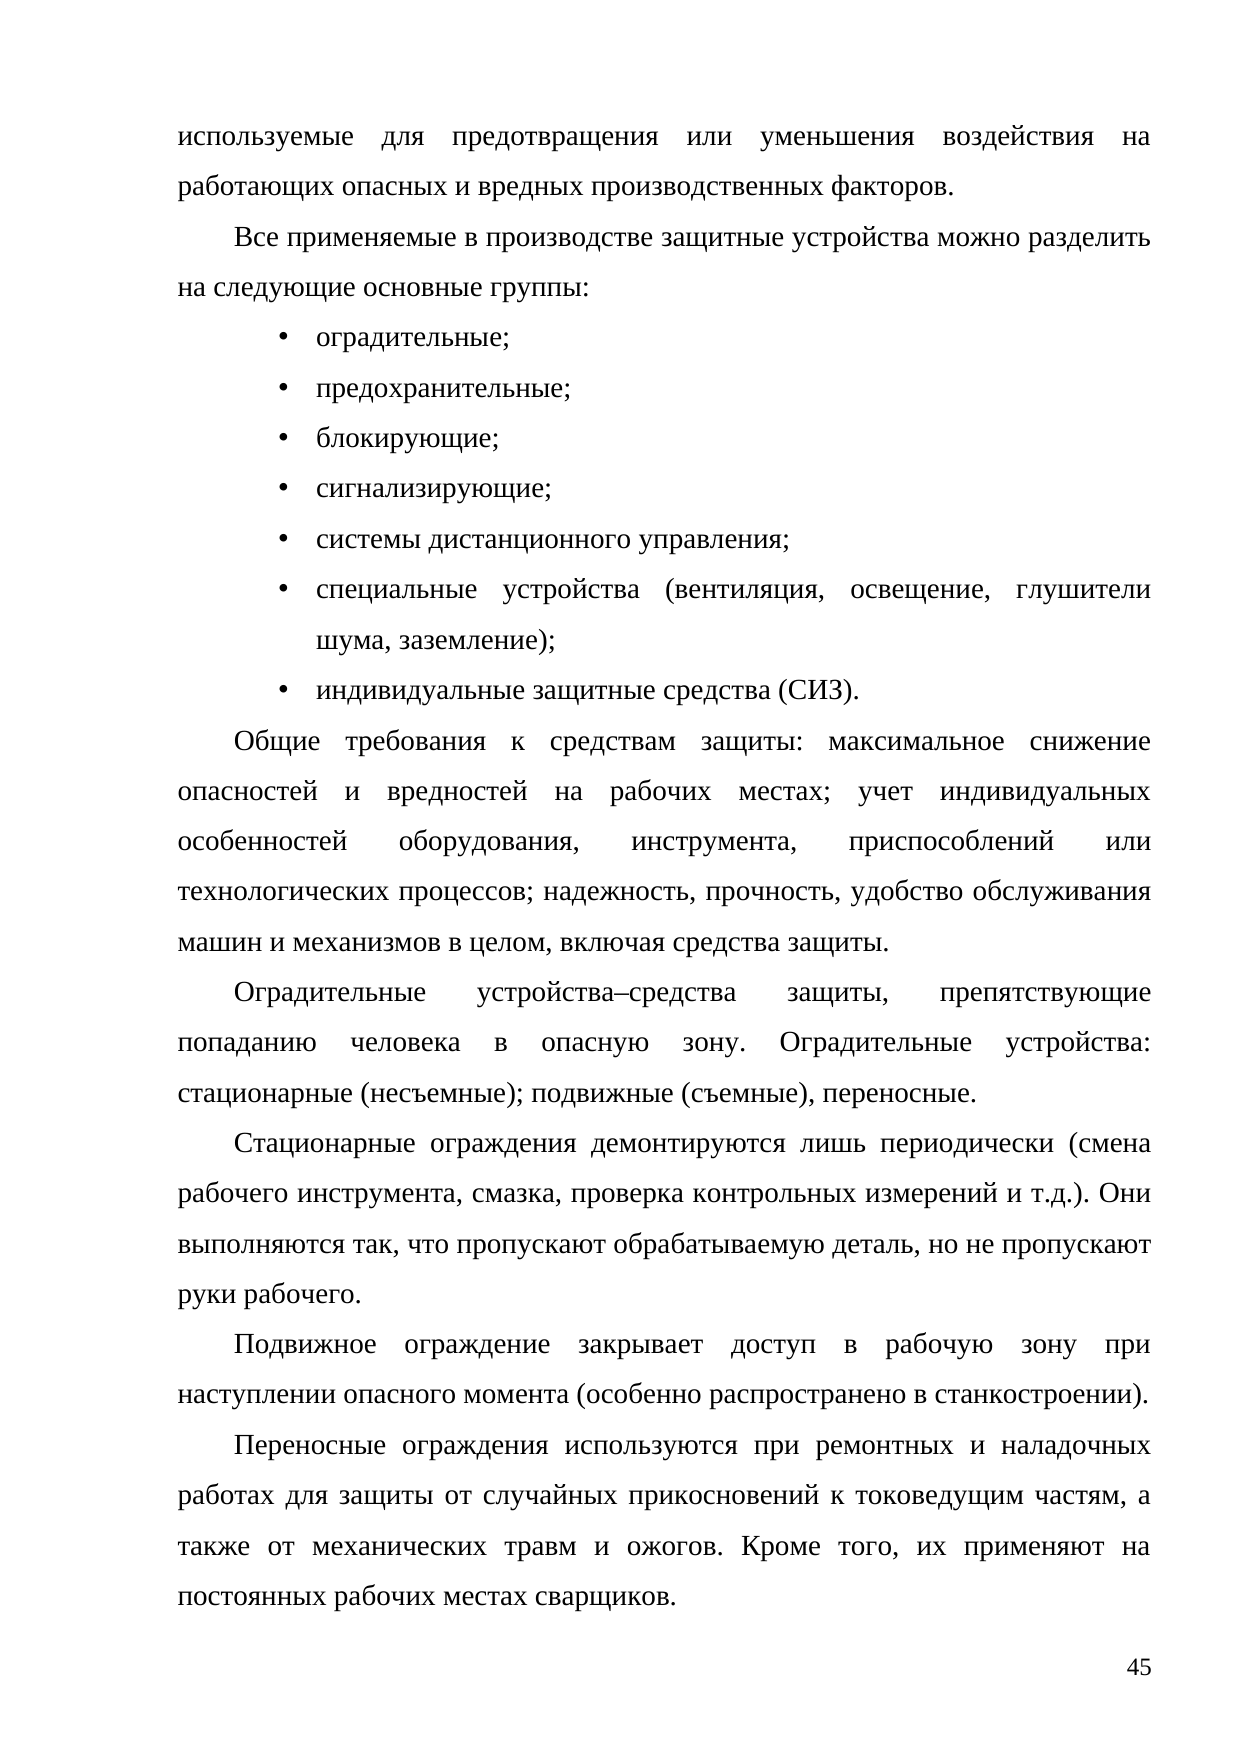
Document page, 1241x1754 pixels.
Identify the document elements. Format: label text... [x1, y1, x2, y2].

text Оградительные устройства–средства защиты, препятствующие попаданию человека в опасную зону. Оградительные устройства: стационарные (несъемные); подвижные (съемные), переносные. [177, 974, 1152, 1108]
text Переносные ограждения используются при ремонтных и наладочных работах для защиты от случайных прикосновений к токоведущим частям, а также от механических травм и ожогов. Кроме того, их применяют на постоянных рабочих местах сварщиков. [177, 1427, 1152, 1611]
list блокирующие; [278, 420, 1152, 454]
text Подвижное ограждение закрывает доступ в рабочую зону при наступлении опасного момента (особенно распространено в станкостроении). [177, 1326, 1152, 1410]
text Общие требования к средствам защиты: максимальное снижение опасностей и вредностей на рабочих местах; учет индивидуальных особенностей оборудования, инструмента, приспособлений или технологических процессов; надежность, прочность, удобство обслуживания машин и механизмов в целом, включая средства защиты. [177, 723, 1152, 957]
text используемые для предотвращения или уменьшения воздействия на работающих опасных и вредных производственных факторов. [177, 118, 1152, 202]
list сигнализирующие; [278, 471, 1152, 504]
text Стационарные ограждения демонтируются лишь периодически (смена рабочего инструмента, смазка, проверка контрольных измерений и т.д.). Они выполняются так, что пропускают обрабатываемую деталь, но не пропускают руки рабочего. [177, 1125, 1152, 1309]
list оградительные; [278, 319, 1152, 353]
text Все применяемые в производстве защитные устройства можно разделить на следующие основные группы: [177, 219, 1152, 303]
list предохранительные; [278, 370, 1152, 403]
list системы дистанционного управления; [278, 521, 1152, 555]
list индивидуальные защитные средства (СИЗ). [278, 672, 1152, 706]
list специальные устройства (вентиляция, освещение, глушители шума, заземление); [278, 571, 1152, 655]
